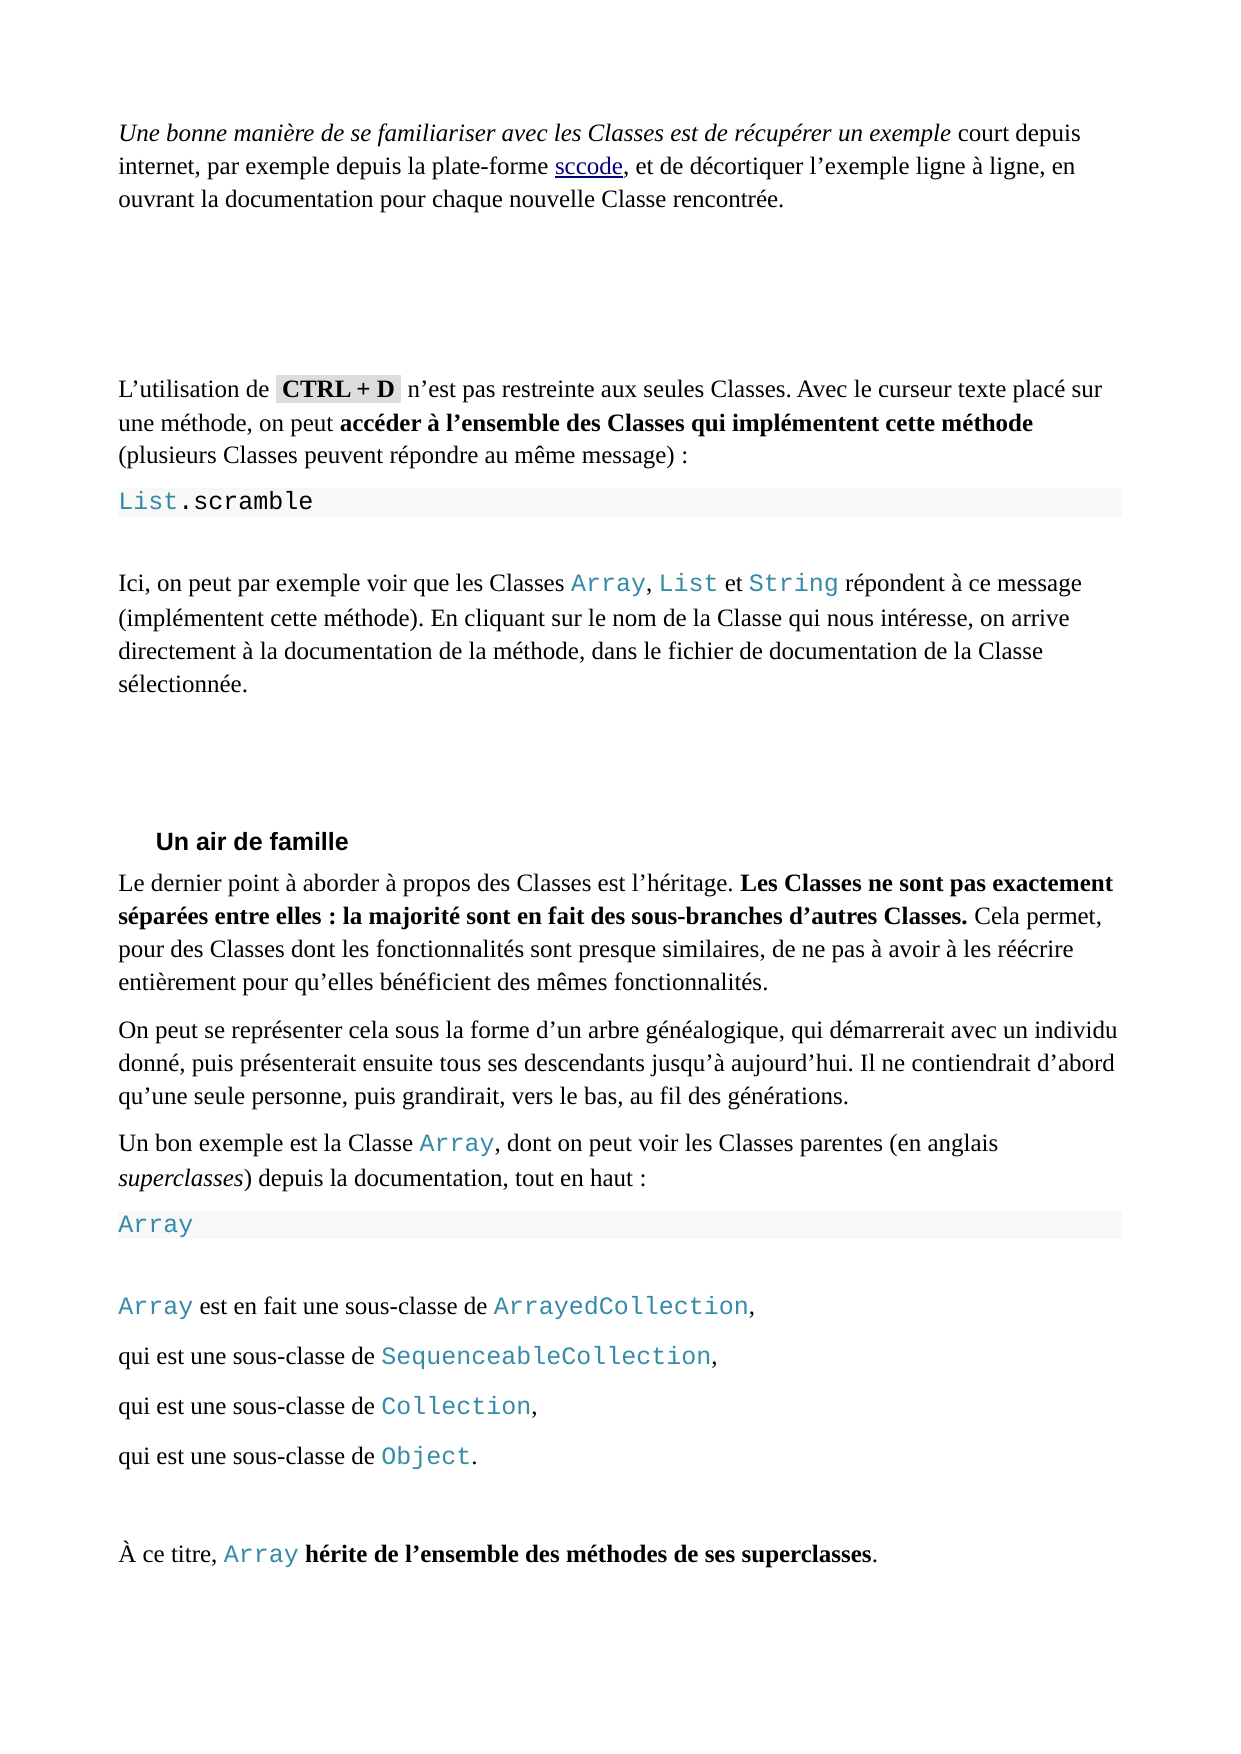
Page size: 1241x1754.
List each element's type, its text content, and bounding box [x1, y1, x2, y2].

text L’utilisation de CTRL + D n’est pas restreinte aux seules Classes. Avec le curseur texte placé sur une méthode, on peut accéder à l’ensemble des Classes qui implémentent cette méthode (plusieurs Classes peuvent répondre au même message) : [118, 374, 1122, 469]
text On peut se représenter cela sous la forme d’un arbre généalogique, qui démarrerait avec un individu donné, puis présenterait ensuite tous ses descendants jusqu’à aujourd’hui. Il ne contiendrait d’abord qu’une seule personne, puis grandirait, vers le bas, au fil des générations. [118, 1015, 1122, 1109]
text Ici, on peut par exemple voir que les Classes Array, List et String répondent à ce message (implémentent cette méthode). En cliquant sur le nom de la Classe qui nous intéresse, on arrive directement à la documentation de la méthode, dans le fichier de documentation de la Classe sélectionnée. [118, 568, 1122, 698]
text À ce titre, Array hérite de l’ensemble des méthodes de ses superclasses. [118, 1539, 1122, 1570]
text Une bonne manière de se familiariser avec les Classes est de récupérer un exemple court depuis internet, par exemple depuis la plate-forme sccode, et de décortiquer l’exemple ligne à ligne, en ouvrant la documentation pour chaque nouvelle Classe rencontrée. [118, 118, 1122, 213]
text Un bon exemple est la Classe Array, dont on peut voir les Classes parentes (en anglais superclasses) depuis la documentation, tout en haut : [118, 1128, 1122, 1192]
text Array [118, 1211, 1122, 1239]
text qui est une sous-classe de Object. [118, 1441, 1122, 1472]
text Le dernier point à aborder à propos des Classes est l’héritage. Les Classes ne sont pas exactement séparées entre elles : la majorité sont en fait des sous-branches d’autres Classes. Cela permet, pour des Classes dont les fonctionnalités sont presque similaires, de ne pas à avoir à les réécrire entièrement pour qu’elles bénéficient des mêmes fonctionnalités. [118, 868, 1122, 996]
text List.scramble [118, 488, 1122, 517]
subtitle Un air de famille [156, 827, 1122, 856]
text qui est une sous-classe de Collection, [118, 1391, 1122, 1422]
text qui est une sous-classe de SequenceableCollection, [118, 1341, 1122, 1372]
text Array est en fait une sous-classe de ArrayedCollection, [118, 1291, 1122, 1322]
